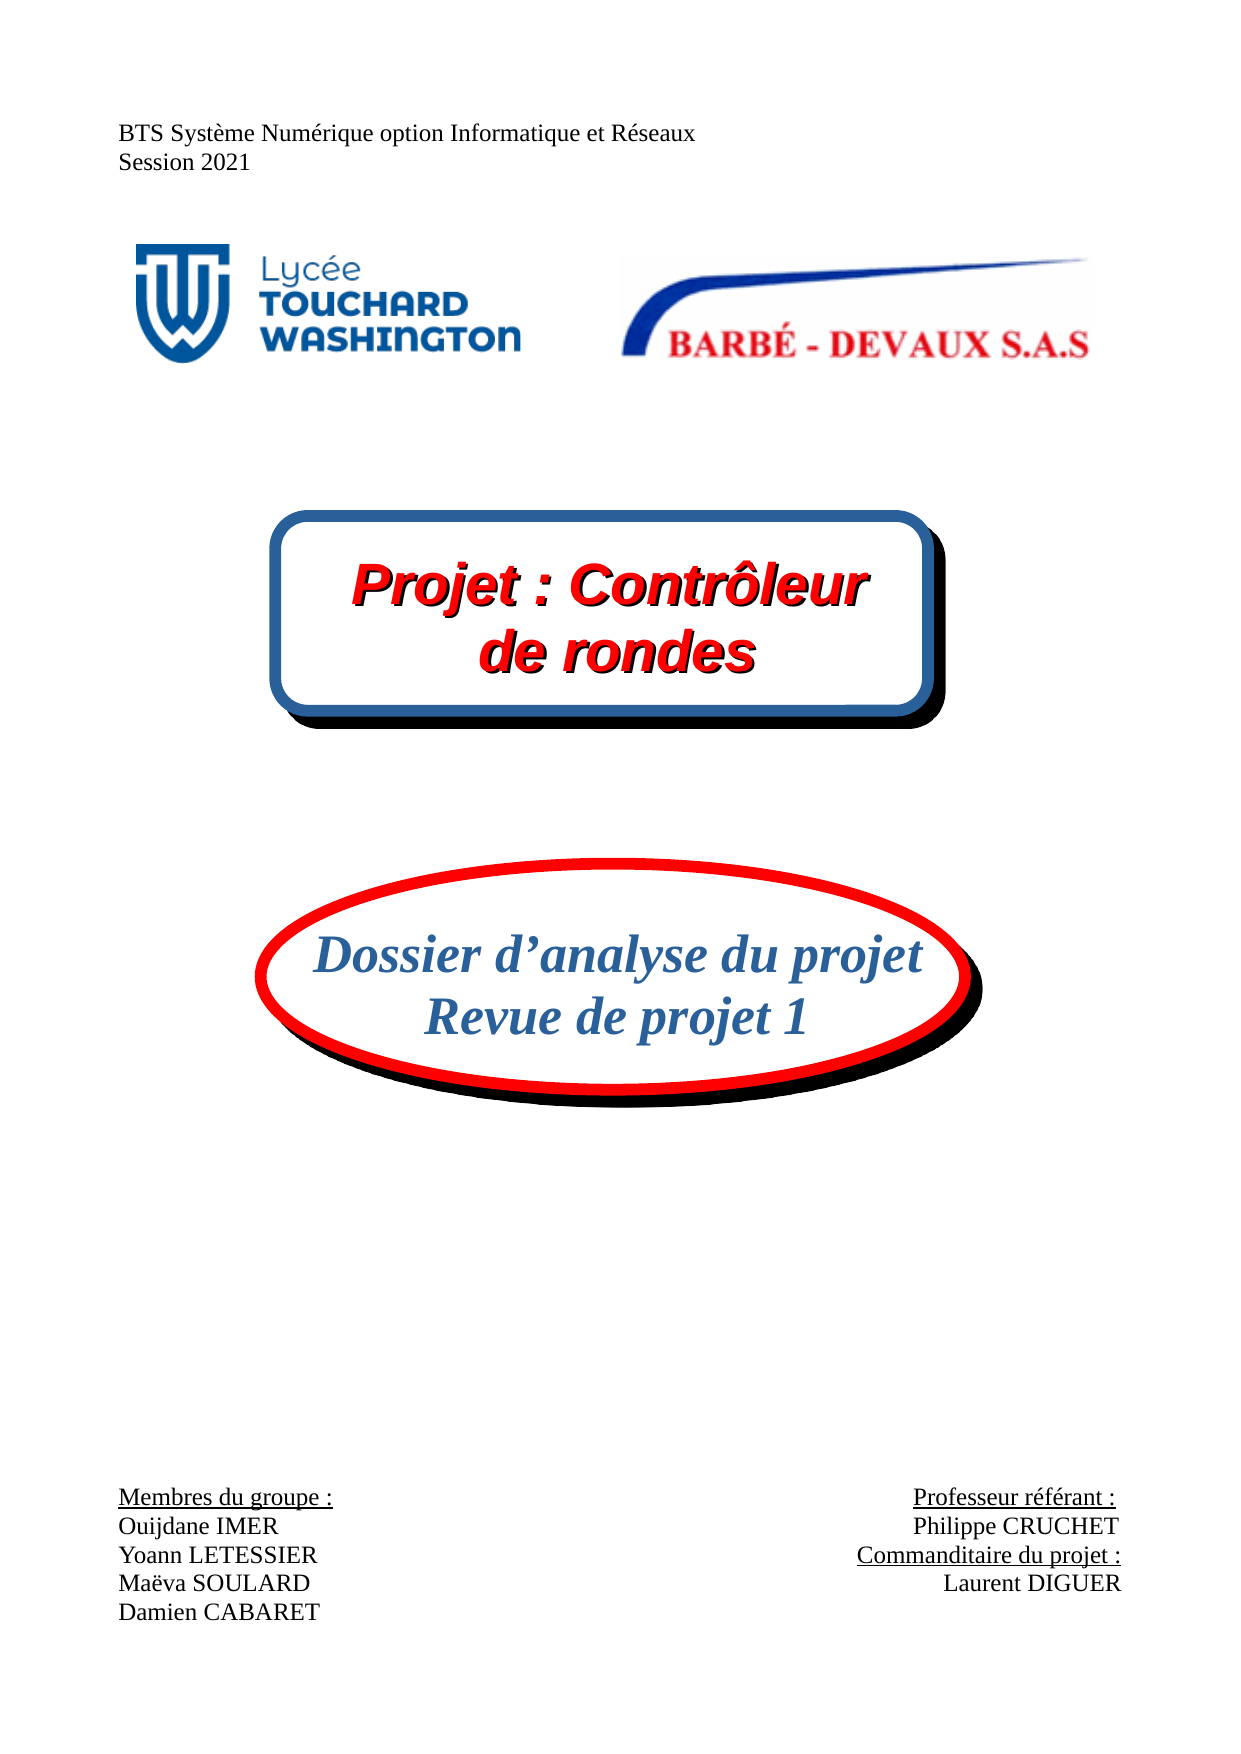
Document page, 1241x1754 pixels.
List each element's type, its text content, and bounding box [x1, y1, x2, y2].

text Revue de projet 1 [943, 984, 1122, 1046]
text Revue de projet 1 [118, 984, 307, 1046]
text Maëva SOULARD Laurent DIGUER [118, 1568, 1122, 1597]
text Damien CABARET [118, 1597, 1122, 1626]
picture [136, 244, 521, 364]
text Dossier d’analyse du projet [118, 922, 291, 984]
title de rondes [946, 616, 1122, 683]
text Membres du groupe : Professeur référant : [118, 1482, 1122, 1511]
title Projet : Contrôleur [945, 549, 1122, 616]
picture [602, 242, 1110, 370]
text Yoann LETESSIER Commanditaire du projet : [118, 1540, 1122, 1568]
text BTS Système Numérique option Informatique et Réseaux [118, 118, 1122, 147]
title de rondes [118, 616, 269, 683]
text Dossier d’analyse du projet [934, 922, 1122, 984]
text Ouijdane IMER Philippe CRUCHET [118, 1511, 1122, 1540]
text Session 2021 [118, 147, 1122, 176]
title Projet : Contrôleur [118, 549, 269, 616]
